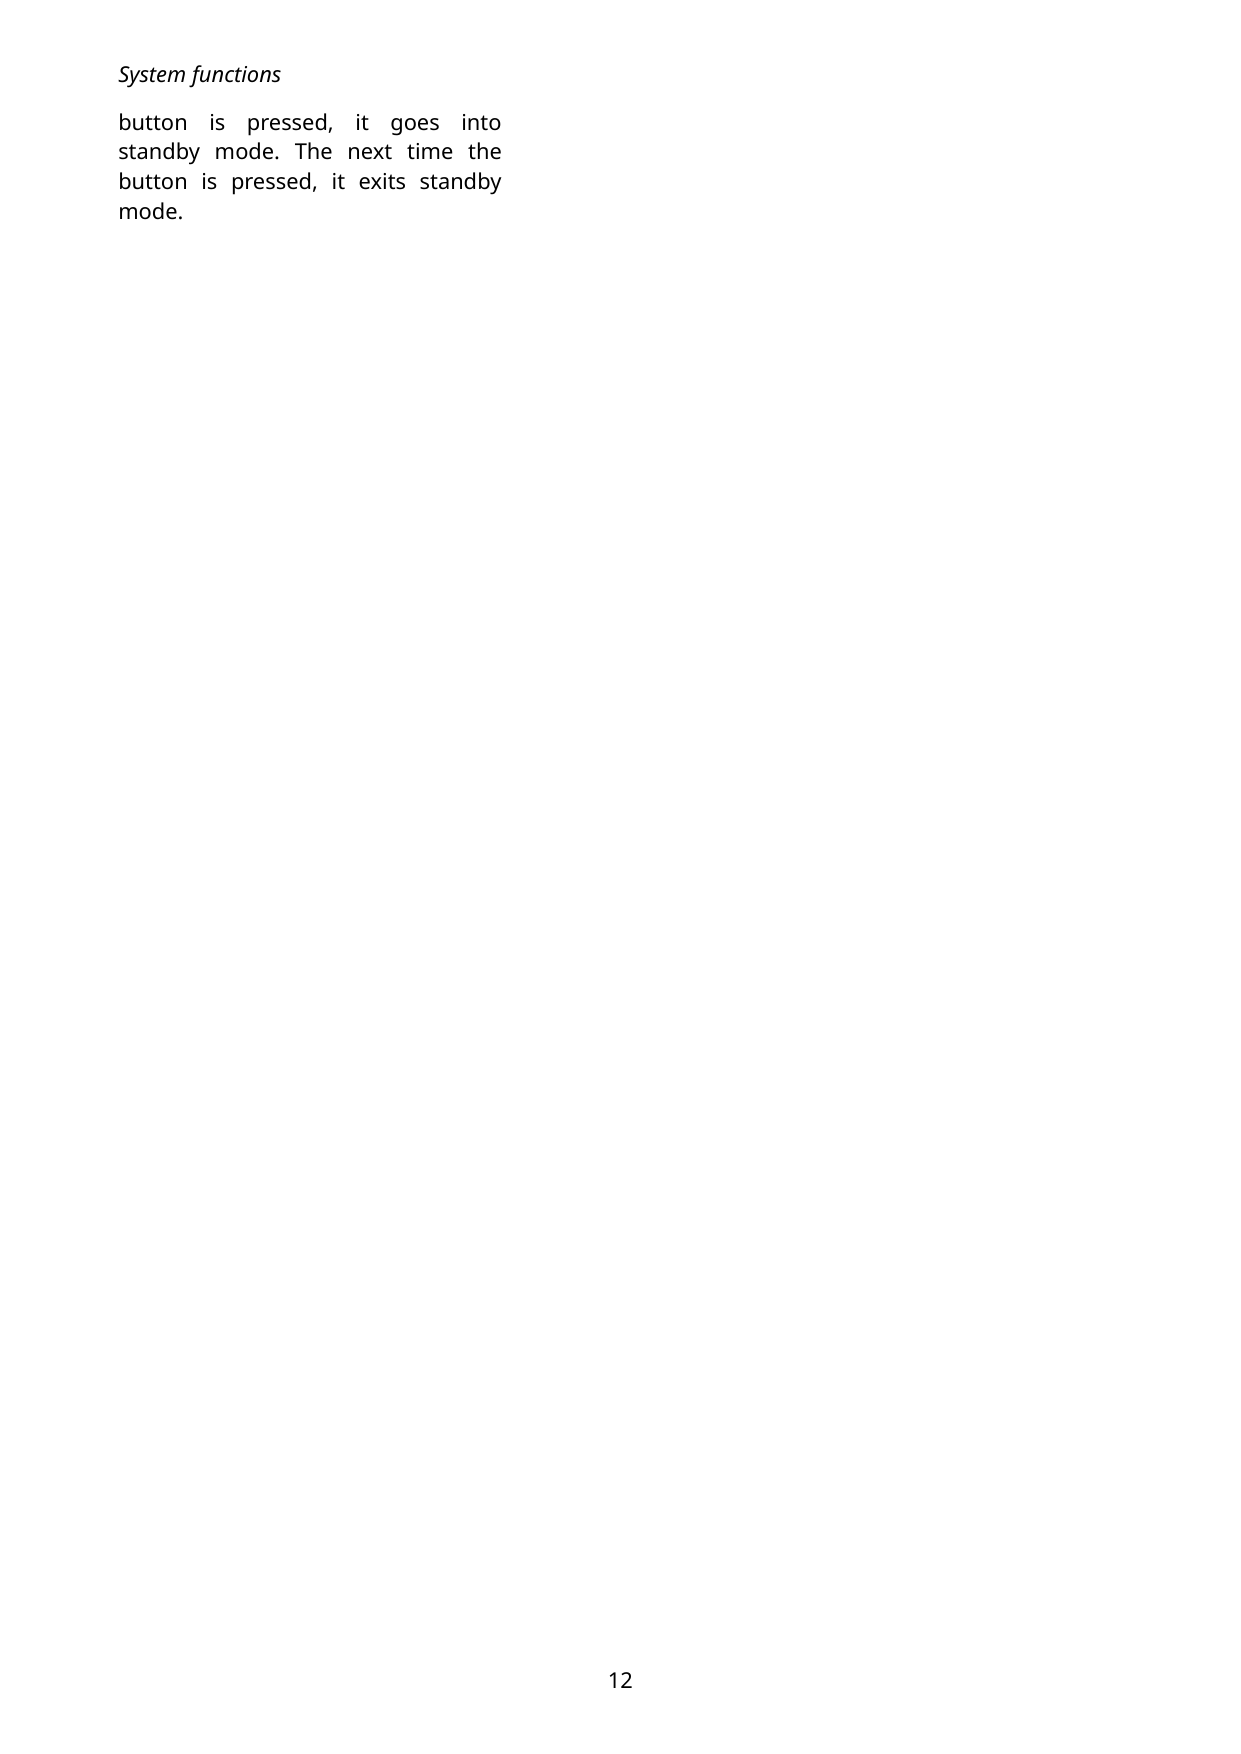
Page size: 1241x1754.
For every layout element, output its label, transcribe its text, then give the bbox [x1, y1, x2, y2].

table_header button is pressed, it goes into standby mode. The next time the button is pressed, it exits standby mode. [118, 107, 502, 226]
table_header [502, 107, 1123, 226]
